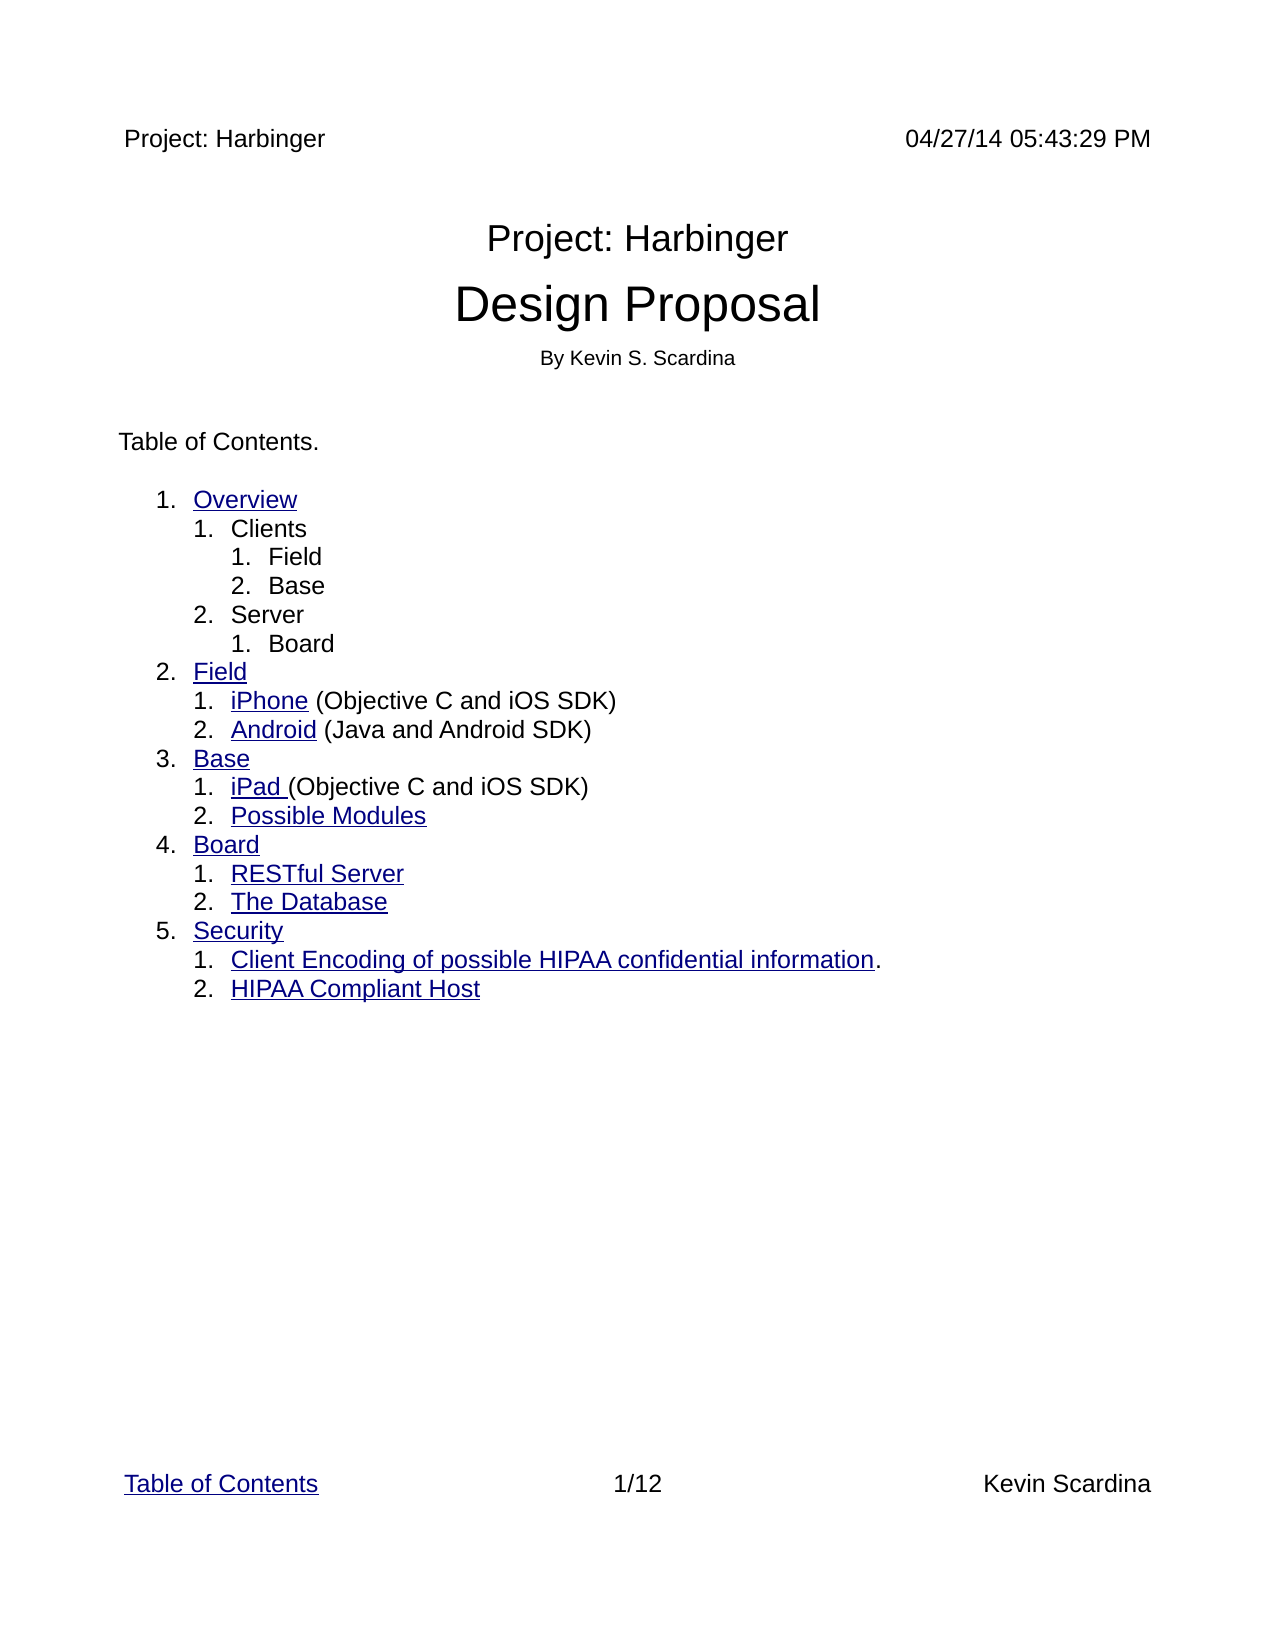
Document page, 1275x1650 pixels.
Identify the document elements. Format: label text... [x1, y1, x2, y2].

list iPad (Objective C and iOS SDK) [193, 772, 1157, 801]
list Board [231, 629, 1157, 657]
list Clients [193, 514, 1157, 542]
list Base [156, 744, 1157, 772]
text Table of Contents. [118, 427, 1157, 456]
list iPhone (Objective C and iOS SDK) [193, 686, 1157, 715]
list Base [231, 571, 1157, 600]
list RESTful Server [193, 859, 1157, 887]
list Board [156, 830, 1157, 859]
list Security [156, 916, 1157, 945]
list Client Encoding of possible HIPAA confidential information. [193, 945, 1157, 974]
text Design Proposal [118, 274, 1157, 332]
list Server [193, 600, 1157, 629]
text By Kevin S. Scardina [118, 346, 1157, 370]
list Possible Modules [193, 801, 1157, 830]
list The Database [193, 887, 1157, 916]
list HIPAA Compliant Host [193, 974, 1157, 1002]
text Project: Harbinger [118, 217, 1157, 260]
list Overview [156, 485, 1157, 514]
list Field [231, 542, 1157, 571]
list Field [156, 657, 1157, 686]
list Android (Java and Android SDK) [193, 715, 1157, 744]
